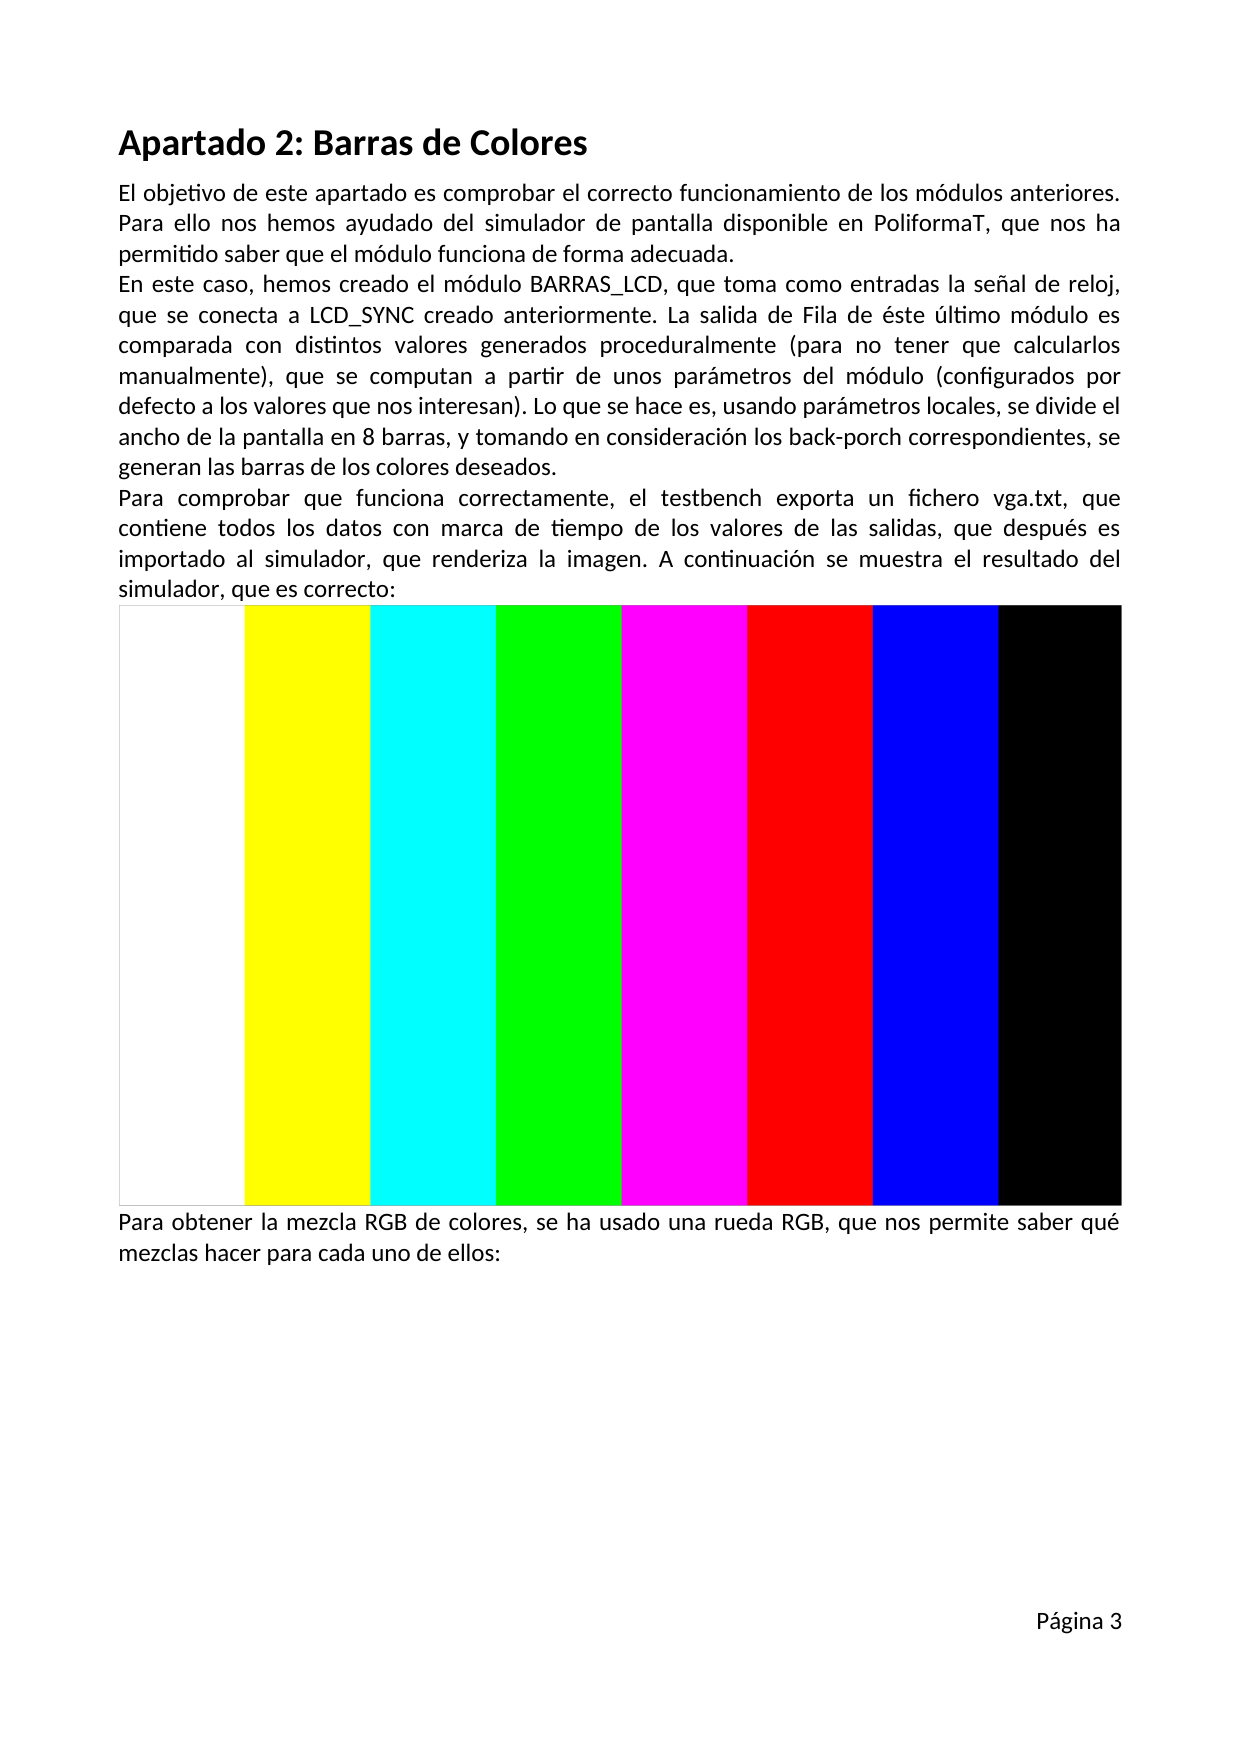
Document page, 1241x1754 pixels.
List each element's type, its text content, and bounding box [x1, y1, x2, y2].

picture [118, 604, 1123, 1207]
text En este caso, hemos creado el módulo BARRAS_LCD, que toma como entradas la señal de reloj, que se conecta a LCD_SYNC creado anteriormente. La salida de Fila de éste último módulo es comparada con distintos valores generados proceduralmente (para no tener que calcularlos manualmente), que se computan a partir de unos parámetros del módulo (configurados por defecto a los valores que nos interesan). Lo que se hace es, usando parámetros locales, se divide el ancho de la pantalla en 8 barras, y tomando en consideración los back-porch correspondientes, se generan las barras de los colores deseados. [118, 268, 1122, 482]
subtitle Apartado 2: Barras de Colores [118, 118, 1122, 164]
text Para obtener la mezcla RGB de colores, se ha usado una rueda RGB, que nos permite saber qué mezclas hacer para cada uno de ellos: [118, 1207, 1122, 1267]
text El objetivo de este apartado es comprobar el correcto funcionamiento de los módulos anteriores. Para ello nos hemos ayudado del simulador de pantalla disponible en PoliformaT, que nos ha permitido saber que el módulo funciona de forma adecuada. [118, 177, 1122, 268]
text Para comprobar que funciona correctamente, el testbench exporta un fichero vga.txt, que contiene todos los datos con marca de tiempo de los valores de las salidas, que después es importado al simulador, que renderiza la imagen. A continuación se muestra el resultado del simulador, que es correcto: [118, 482, 1122, 604]
